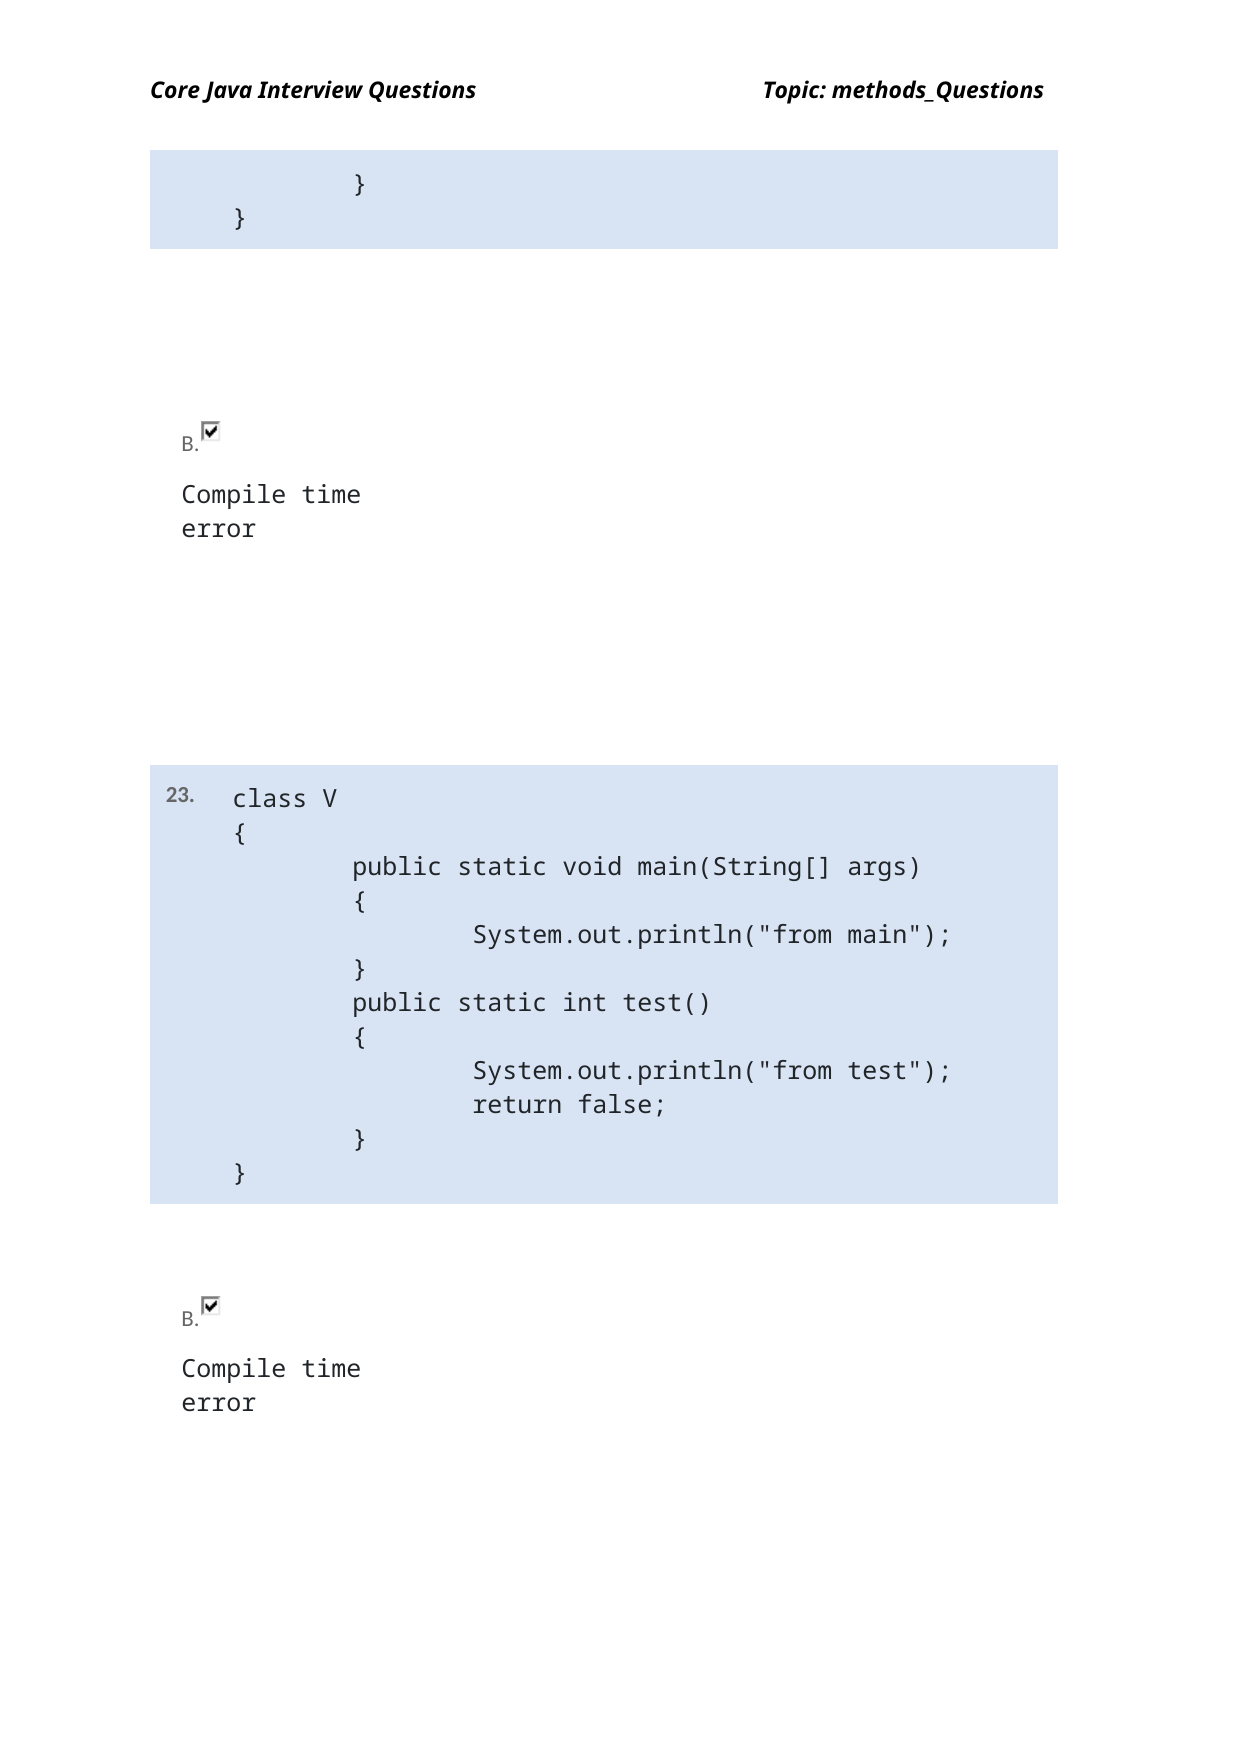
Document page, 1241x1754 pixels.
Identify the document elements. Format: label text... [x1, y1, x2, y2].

table_cell [150, 150, 216, 249]
table_header [181, 647, 319, 749]
table_cell } } [216, 150, 1058, 249]
table_header B. Compile time error [181, 414, 442, 647]
table_header 23. [150, 765, 216, 1204]
table_header [181, 1521, 319, 1555]
table_cell [1058, 150, 1090, 249]
table_cell [150, 249, 1090, 764]
table_header [1058, 765, 1090, 1204]
table_header B. Compile time error [181, 1288, 442, 1521]
table_header [181, 1220, 319, 1288]
table_header [181, 265, 319, 414]
table_header class V { public static void main(String[] args) { System.out.println("from main"); } public static int test() { System.out.println("from test"); return false; } } [216, 765, 1058, 1204]
table_cell [150, 1205, 1090, 1571]
